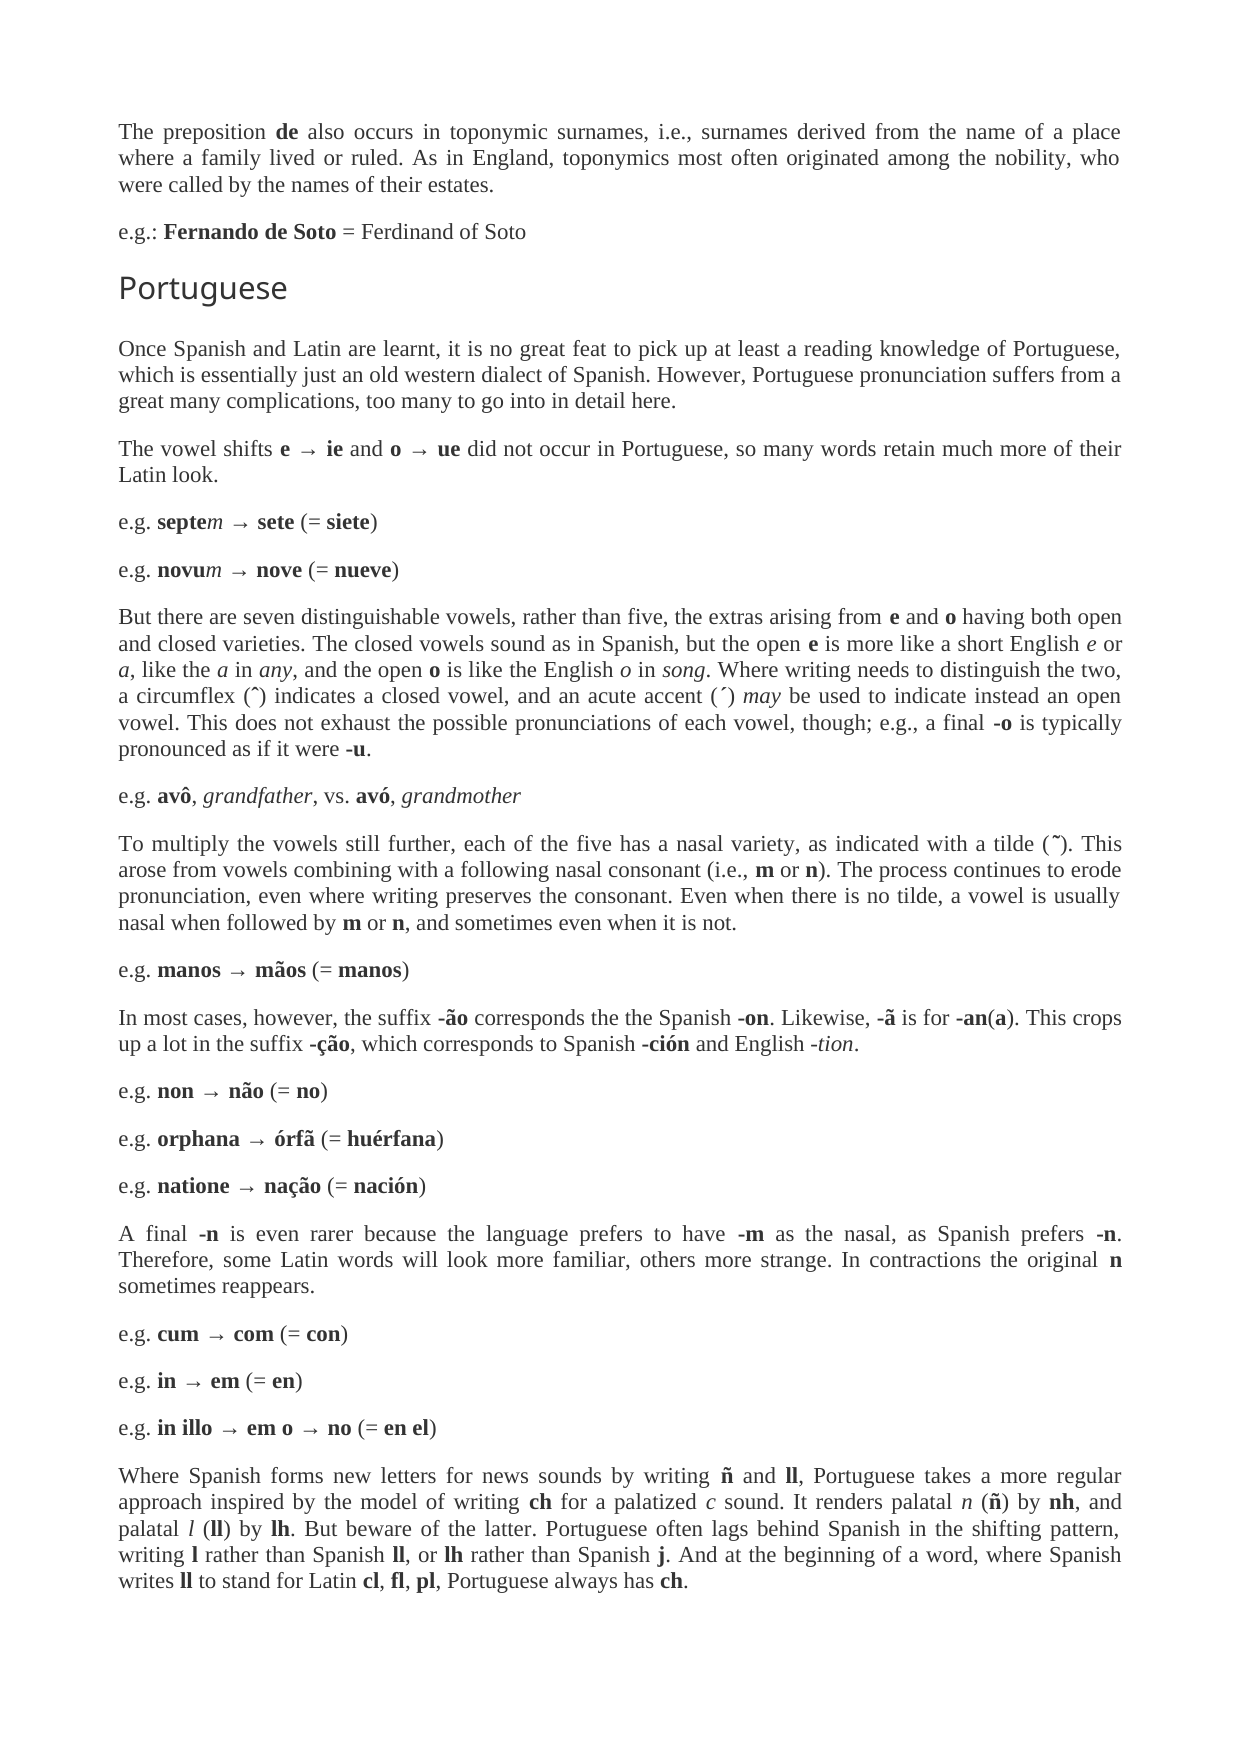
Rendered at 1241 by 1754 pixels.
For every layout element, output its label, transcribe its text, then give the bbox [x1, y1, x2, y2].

text e.g. non → não (= no) [118, 1077, 1122, 1104]
text To multiply the vowels still further, each of the five has a nasal variety, as indicated with a tilde (˜). This arose from vowels combining with a following nasal consonant (i.e., m or n). The process continues to erode pronunciation, even where writing preserves the consonant. Even when there is no tilde, a vowel is usually nasal when followed by m or n, and sometimes even when it is not. [118, 830, 1122, 935]
text The vowel shifts e → ie and o → ue did not occur in Portuguese, so many words retain much more of their Latin look. [118, 435, 1122, 487]
text e.g. septem → sete (= siete) [118, 508, 1122, 535]
text e.g. novum → nove (= nueve) [118, 556, 1122, 582]
text e.g. manos → mãos (= manos) [118, 956, 1122, 983]
text Once Spanish and Latin are learnt, it is no great feat to pick up at least a reading knowledge of Portuguese, which is essentially just an old western dialect of Spanish. However, Portuguese pronunciation suffers from a great many complications, too many to go into in detail here. [118, 334, 1122, 414]
text e.g. in illo → em o → no (= en el) [118, 1414, 1122, 1441]
text The preposition de also occurs in toponymic surnames, i.e., surnames derived from the name of a place where a family lived or ruled. As in England, toponymics most often originated among the nobility, who were called by the names of their estates. [118, 118, 1122, 197]
text Where Spanish forms new letters for news sounds by writing ñ and ll, Portuguese takes a more regular approach inspired by the model of writing ch for a palatized c sound. It renders palatal n (ñ) by nh, and palatal l (ll) by lh. But beware of the latter. Portuguese often lags behind Spanish in the shifting pattern, writing l rather than Spanish ll, or lh rather than Spanish j. And at the beginning of a word, where Spanish writes ll to stand for Latin cl, fl, pl, Portuguese always has ch. [118, 1462, 1122, 1594]
text e.g. avô, grandfather, vs. avó, grandmother [118, 782, 1122, 809]
text In most cases, however, the suffix -ão corresponds the the Spanish -on. Likewise, -ã is for -an(a). This crops up a lot in the suffix -ção, which corresponds to Spanish -ción and English -tion. [118, 1004, 1122, 1056]
text A final -n is even rarer because the language prefers to have -m as the nasal, as Spanish prefers -n. Therefore, some Latin words will look more familiar, others more strange. In contractions the original n sometimes reappears. [118, 1219, 1122, 1299]
text e.g. in → em (= en) [118, 1367, 1122, 1393]
text But there are seven distinguishable vowels, rather than five, the extras arising from e and o having both open and closed varieties. The closed vowels sound as in Spanish, but the open e is more like a short English e or a, like the a in any, and the open o is like the English o in song. Where writing needs to distinguish the two, a circumflex (ˆ) indicates a closed vowel, and an acute accent (´) may be used to indicate instead an open vowel. This does not exhaust the possible pronunciations of each vowel, though; e.g., a final -o is typically pronounced as if it were -u. [118, 603, 1122, 761]
text e.g. cum → com (= con) [118, 1320, 1122, 1346]
subtitle Portuguese [118, 266, 1122, 308]
text e.g. natione → nação (= nación) [118, 1172, 1122, 1198]
text e.g.: Fernando de Soto = Ferdinand of Soto [118, 218, 1122, 244]
text e.g. orphana → órfã (= huérfana) [118, 1125, 1122, 1151]
